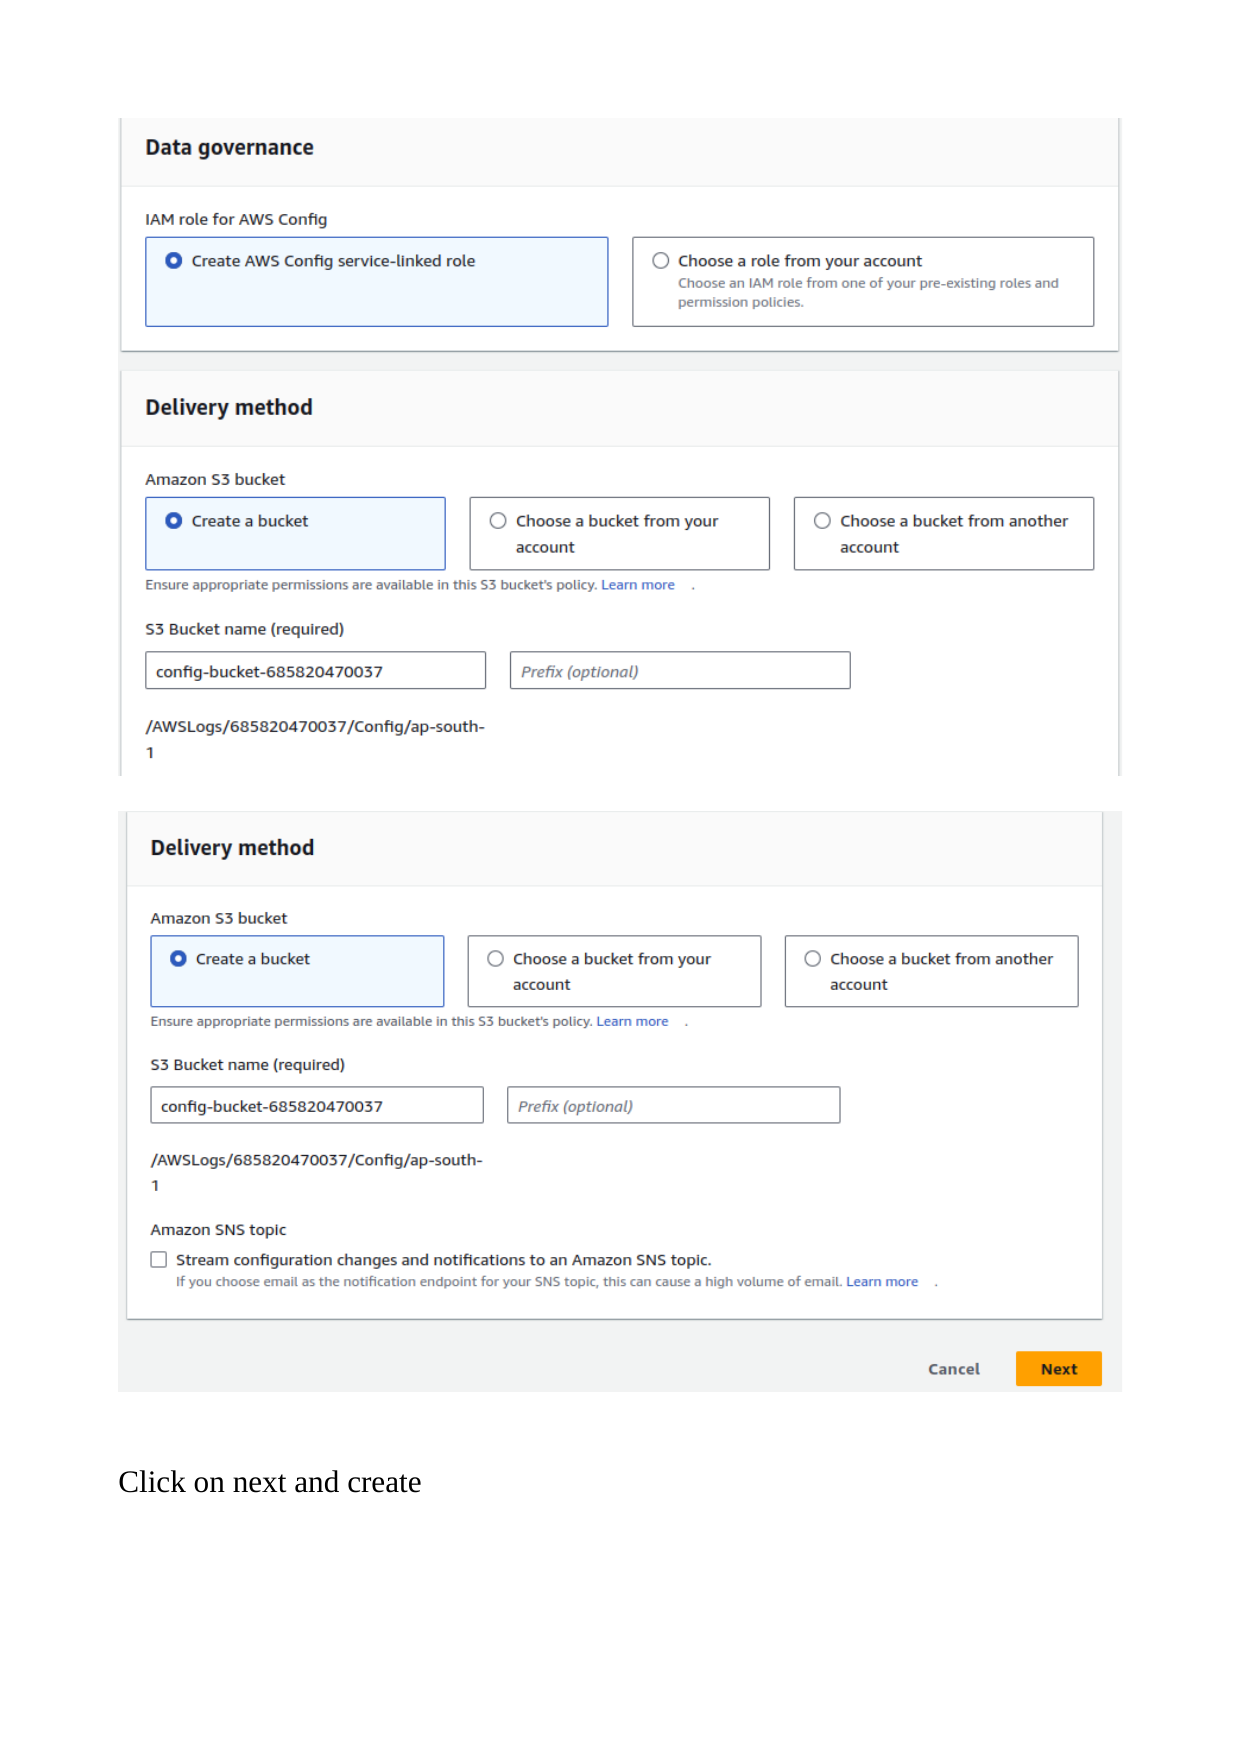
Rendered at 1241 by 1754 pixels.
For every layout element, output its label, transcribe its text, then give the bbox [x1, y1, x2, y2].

text Click on next and create [118, 1464, 1122, 1499]
picture [118, 811, 1123, 1392]
picture [118, 118, 1123, 776]
